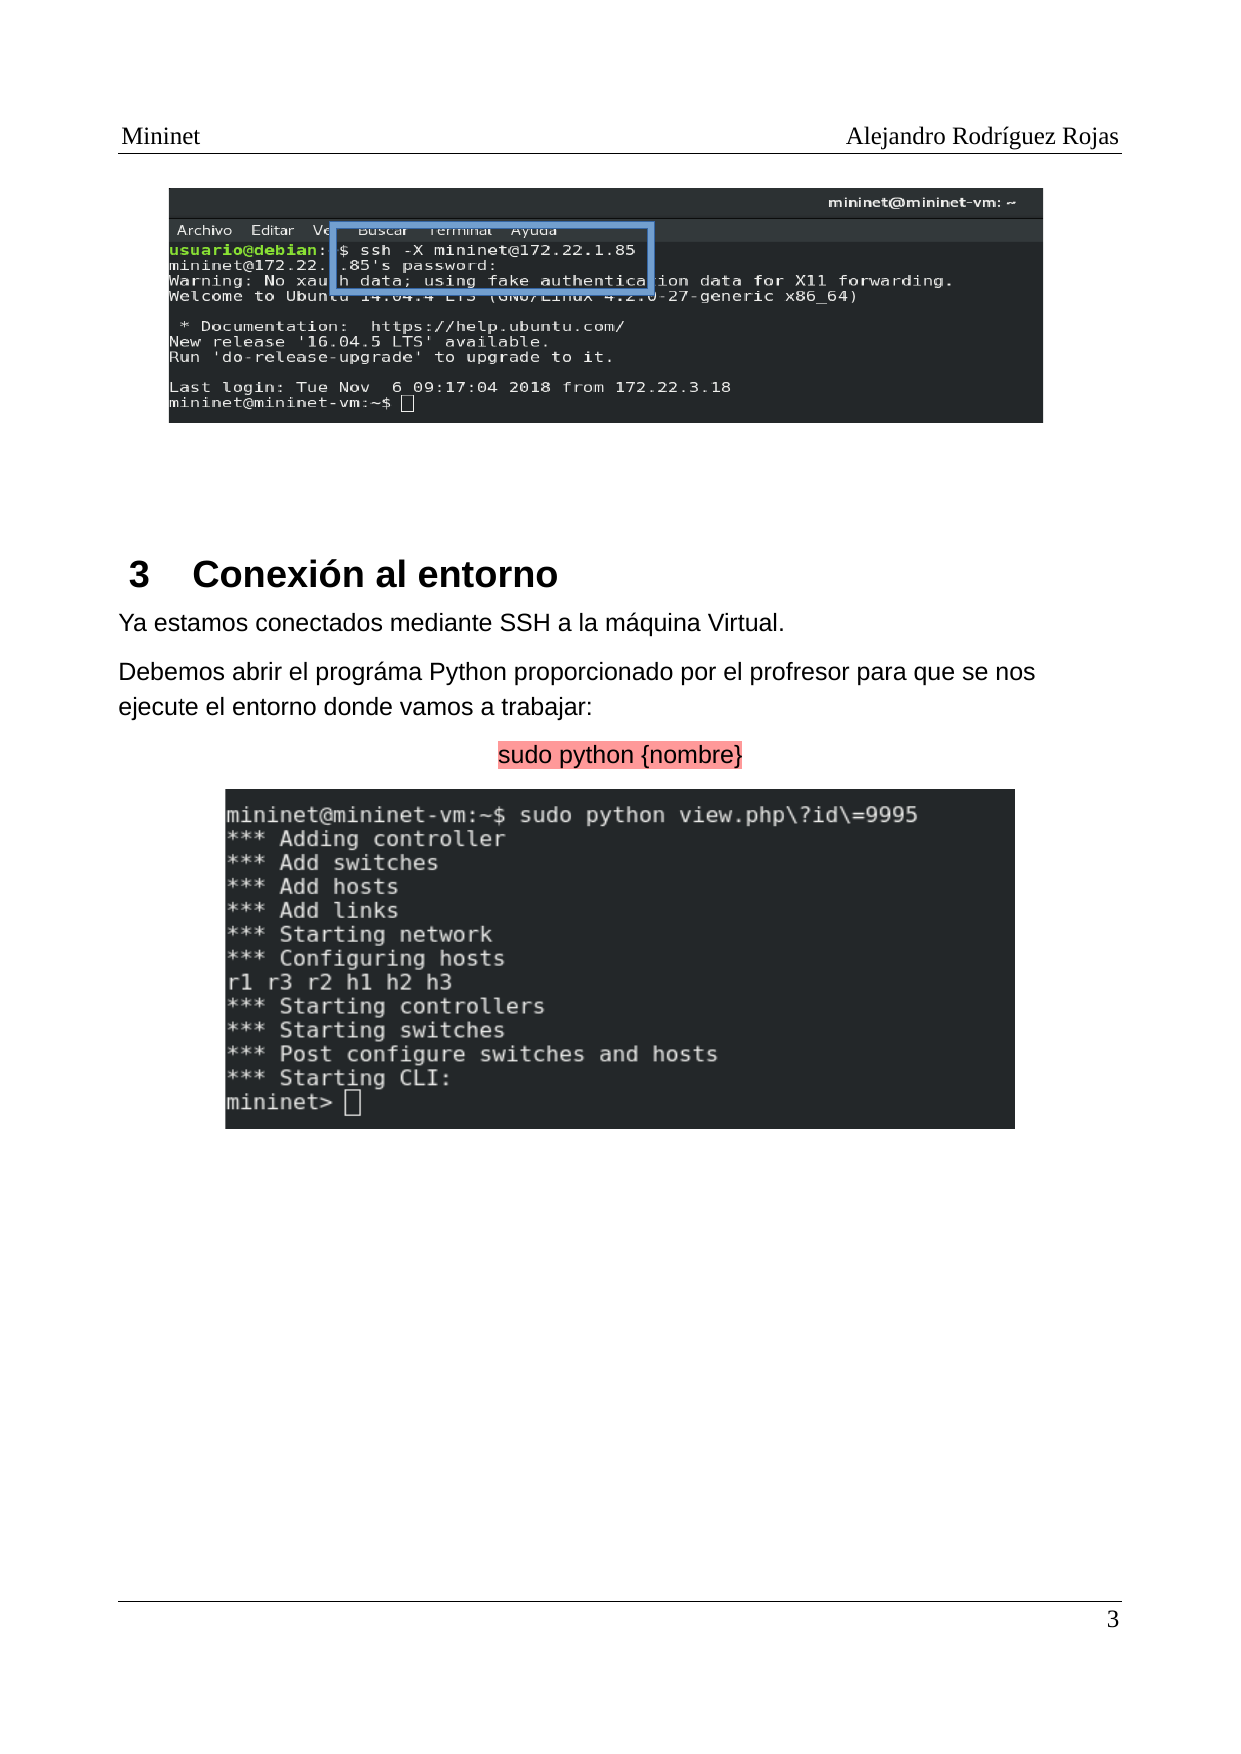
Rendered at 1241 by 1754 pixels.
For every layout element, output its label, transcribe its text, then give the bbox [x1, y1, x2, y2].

subtitle Conexión al entorno [118, 552, 1122, 595]
text sudo python {nombre} [118, 741, 1122, 769]
text Debemos abrir el prográma Python proporcionado por el profresor para que se nos ejecute el entorno donde vamos a trabajar: [118, 657, 1122, 720]
text Ya estamos conectados mediante SSH a la máquina Virtual. [118, 608, 1122, 637]
